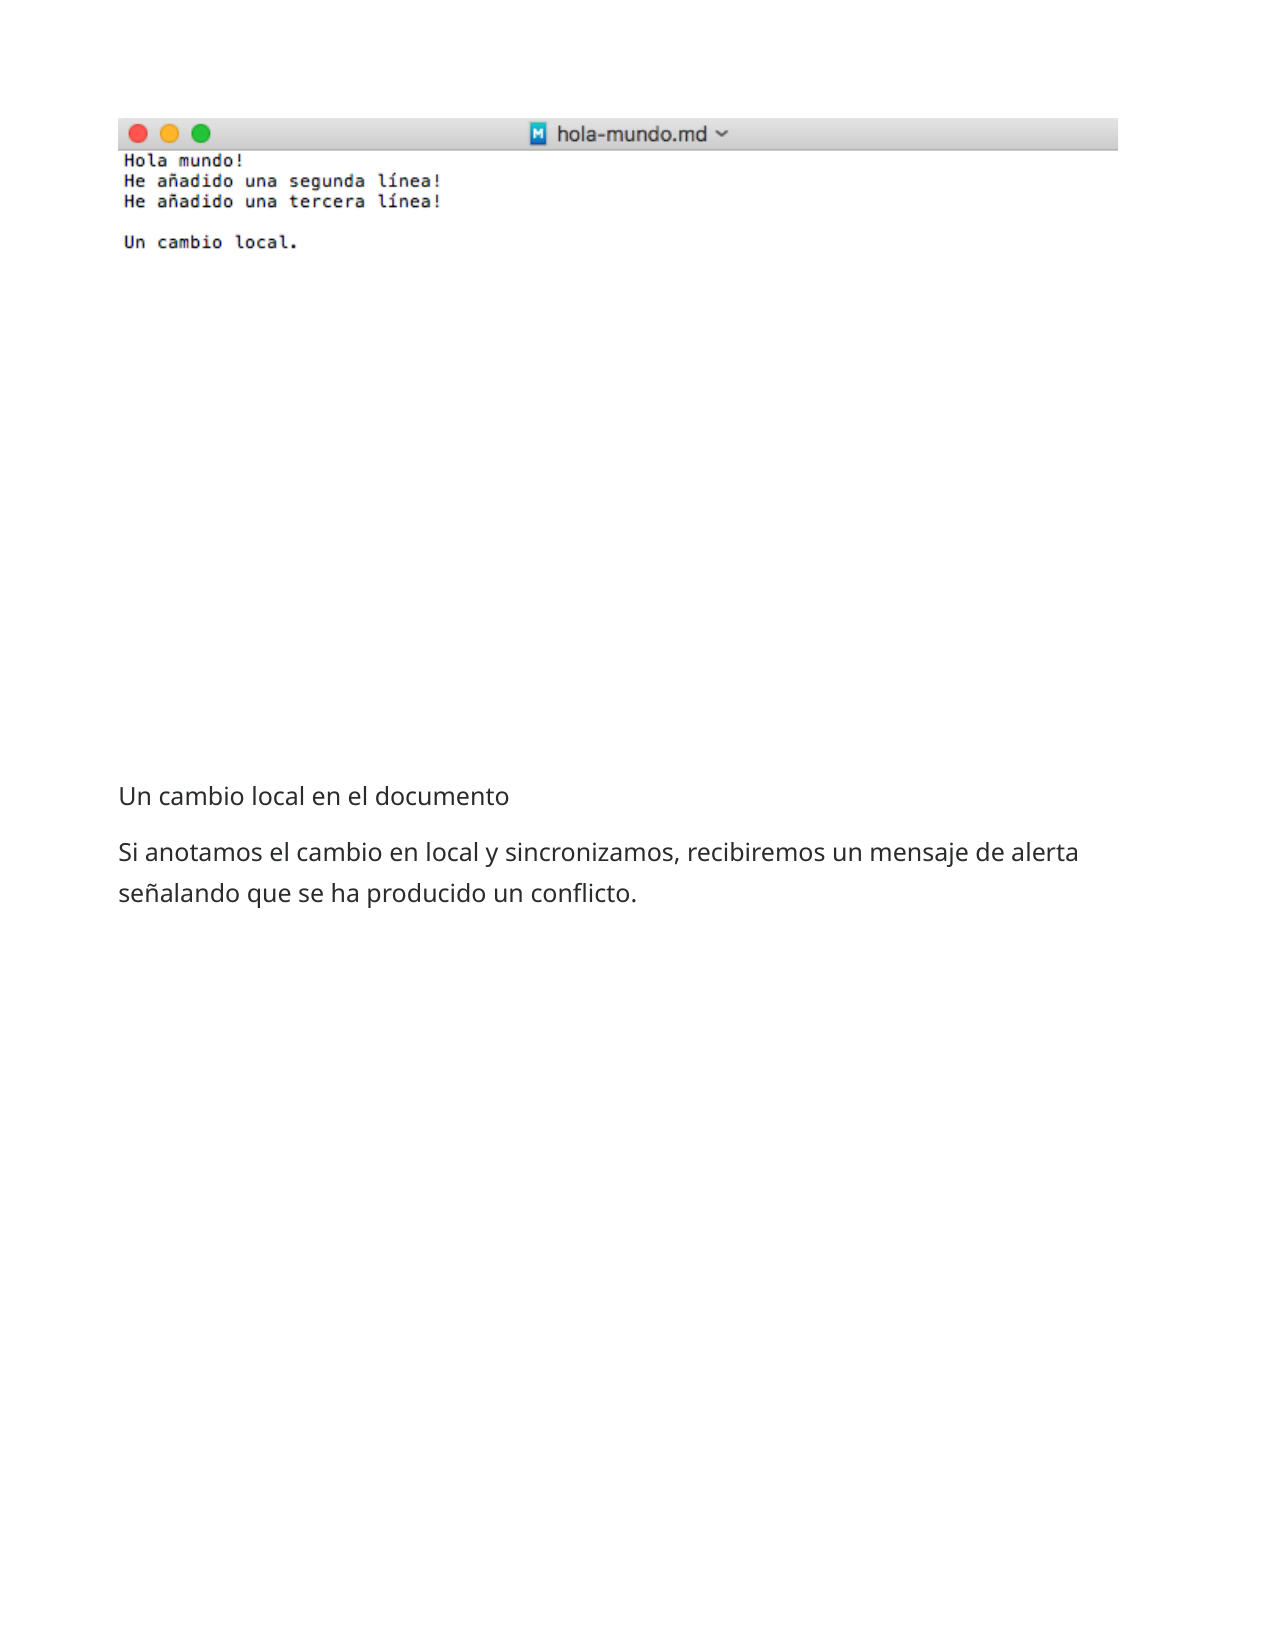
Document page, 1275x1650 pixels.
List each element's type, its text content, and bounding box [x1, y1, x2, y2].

picture [118, 118, 1119, 759]
text Si anotamos el cambio en local y sincronizamos, recibiremos un mensaje de alerta señalando que se ha producido un conflicto. [118, 834, 1157, 909]
text Un cambio local en el documento [118, 779, 1157, 813]
